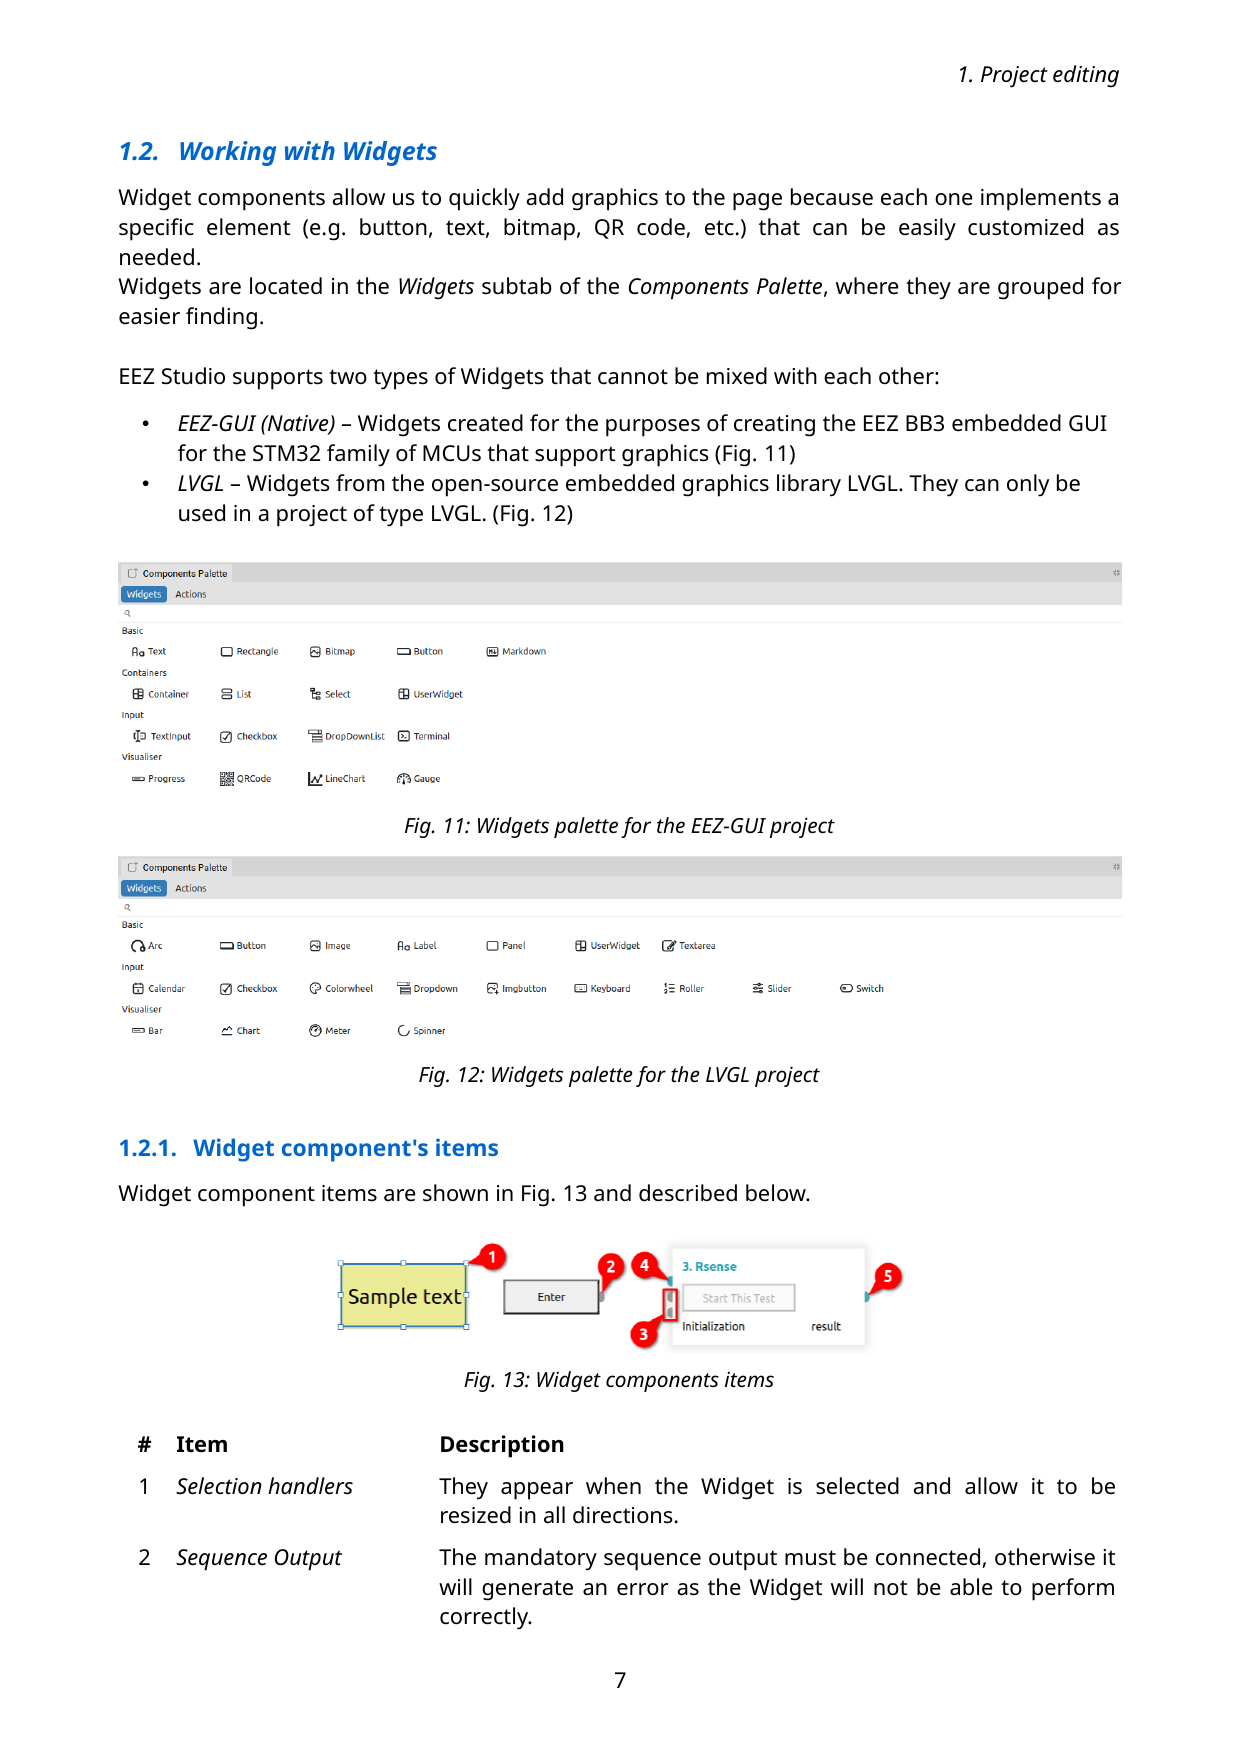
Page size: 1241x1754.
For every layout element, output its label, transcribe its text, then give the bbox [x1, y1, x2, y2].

table_cell Sequence Output [170, 1536, 433, 1637]
text Fig. 11: Widgets palette for the EEZ-GUI project [118, 800, 1122, 840]
list EEZ-GUI (Native) – Widgets created for the purposes of creating the EEZ BB3 embedded GUI for the STM32 family of MCUs that support graphics (Fig. 11) [142, 408, 1110, 468]
table_header # [118, 1424, 170, 1465]
text Widget component items are shown in Fig. 13 and described below. [118, 1178, 1122, 1208]
list LVGL – Widgets from the open-source embedded graphics library LVGL. They can only be used in a project of type LVGL. (Fig. 12) [142, 468, 1110, 527]
text Widget components allow us to quickly add graphics to the page because each one implements a specific element (e.g. button, text, bitmap, QR code, etc.) that can be easily customized as needed. [118, 182, 1122, 271]
table_cell 1 [118, 1465, 170, 1536]
subtitle Widget component's items [118, 1132, 1122, 1163]
table_header Description [433, 1424, 1123, 1465]
picture [118, 1237, 1123, 1354]
text Fig. 12: Widgets palette for the LVGL project [118, 1048, 1122, 1088]
table_cell They appear when the Widget is selected and allow it to be resized in all directions. [433, 1465, 1123, 1536]
text Fig. 13: Widget components items [118, 1354, 1122, 1394]
text EEZ Studio supports two types of Widgets that cannot be mixed with each other: [118, 361, 1122, 391]
table_header Item [170, 1424, 433, 1465]
table_cell The mandatory sequence output must be connected, otherwise it will generate an error as the Widget will not be able to perform correctly. [433, 1536, 1123, 1637]
subtitle Working with Widgets [118, 133, 1122, 167]
picture [118, 856, 1123, 1048]
table_cell Selection handlers [170, 1465, 433, 1536]
table_cell 2 [118, 1536, 170, 1637]
text Widgets are located in the Widgets subtab of the Components Palette, where they are grouped for easier finding. [118, 271, 1122, 331]
picture [118, 562, 1123, 800]
